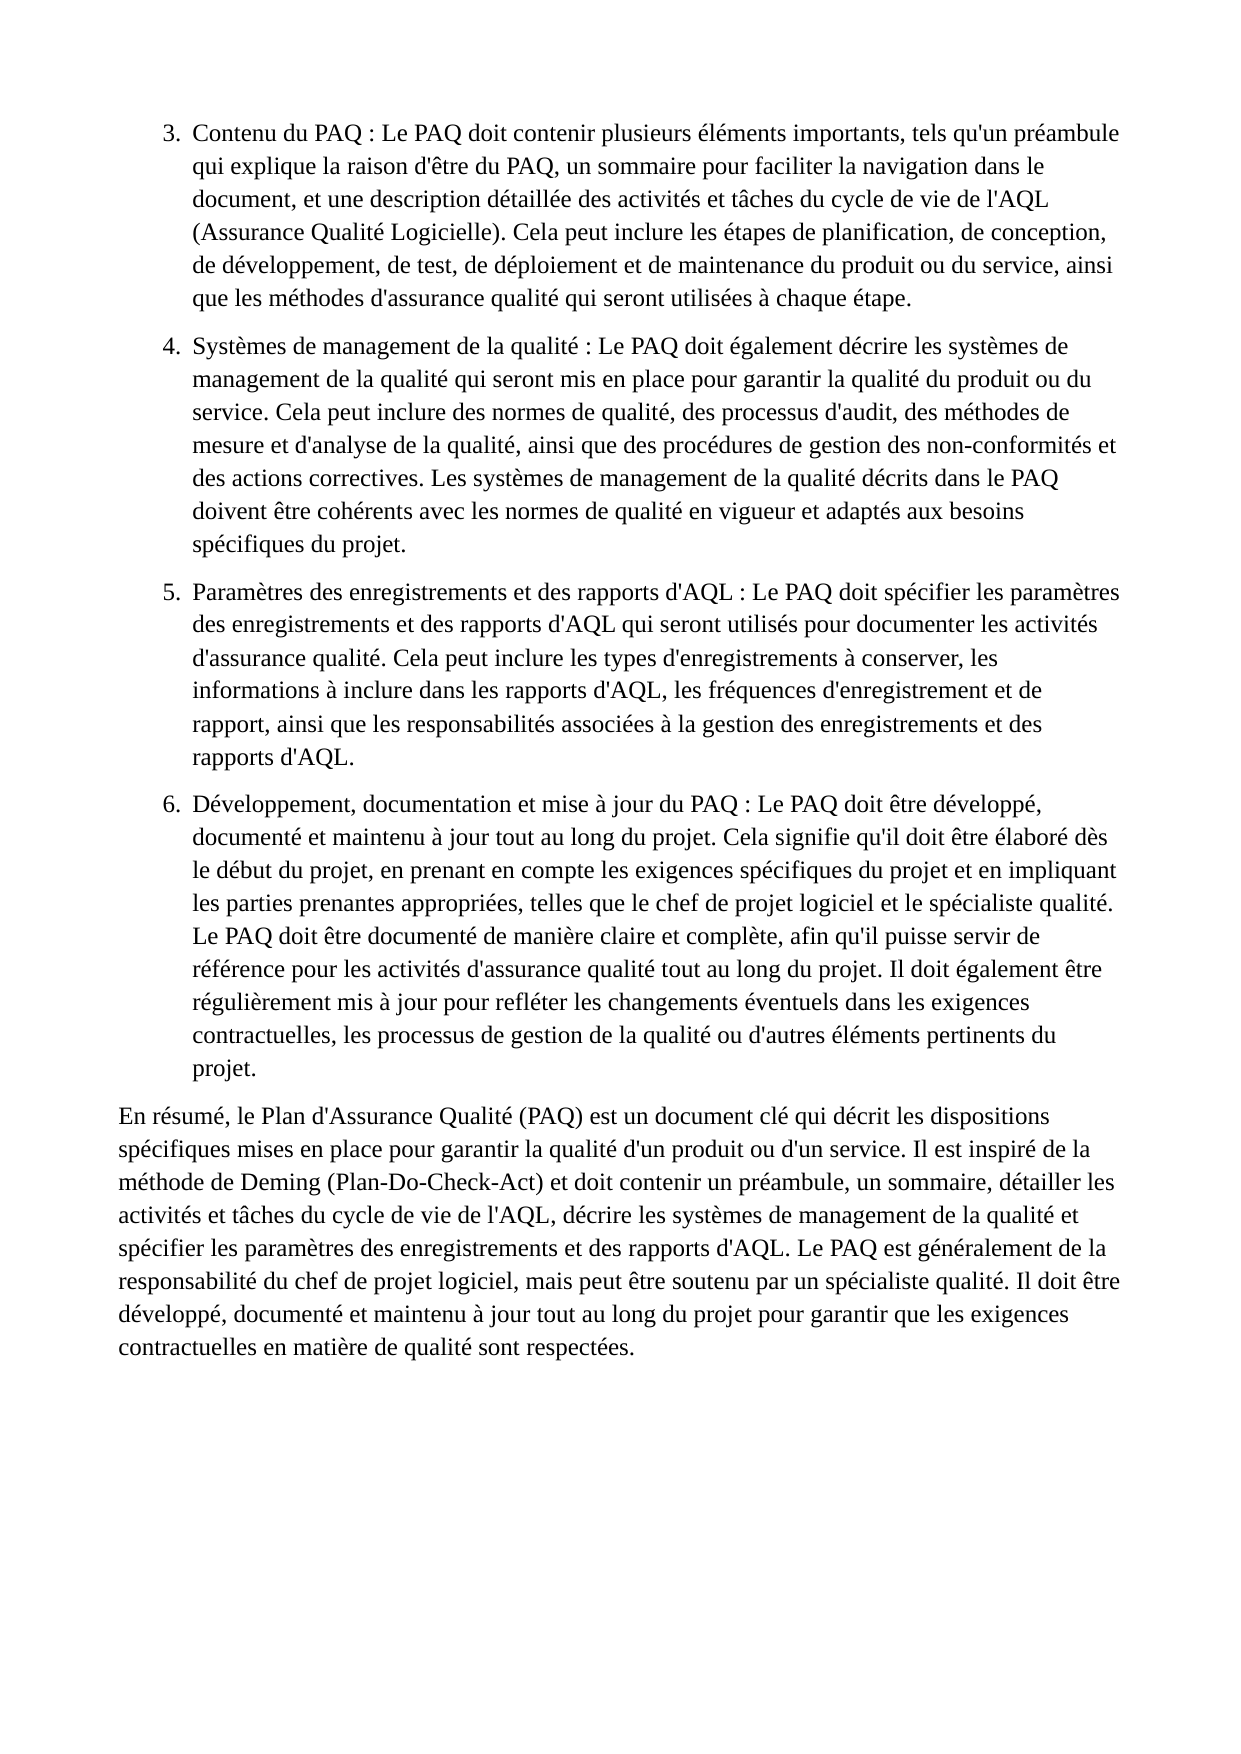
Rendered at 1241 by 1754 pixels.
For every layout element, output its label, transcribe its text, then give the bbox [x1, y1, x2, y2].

list Développement, documentation et mise à jour du PAQ : Le PAQ doit être développé, documenté et maintenu à jour tout au long du projet. Cela signifie qu'il doit être élaboré dès le début du projet, en prenant en compte les exigences spécifiques du projet et en impliquant les parties prenantes appropriées, telles que le chef de projet logiciel et le spécialiste qualité. Le PAQ doit être documenté de manière claire et complète, afin qu'il puisse servir de référence pour les activités d'assurance qualité tout au long du projet. Il doit également être régulièrement mis à jour pour refléter les changements éventuels dans les exigences contractuelles, les processus de gestion de la qualité ou d'autres éléments pertinents du projet. [162, 789, 1122, 1082]
list Systèmes de management de la qualité : Le PAQ doit également décrire les systèmes de management de la qualité qui seront mis en place pour garantir la qualité du produit ou du service. Cela peut inclure des normes de qualité, des processus d'audit, des méthodes de mesure et d'analyse de la qualité, ainsi que des procédures de gestion des non-conformités et des actions correctives. Les systèmes de management de la qualité décrits dans le PAQ doivent être cohérents avec les normes de qualité en vigueur et adaptés aux besoins spécifiques du projet. [162, 331, 1122, 558]
list Contenu du PAQ : Le PAQ doit contenir plusieurs éléments importants, tels qu'un préambule qui explique la raison d'être du PAQ, un sommaire pour faciliter la navigation dans le document, et une description détaillée des activités et tâches du cycle de vie de l'AQL (Assurance Qualité Logicielle). Cela peut inclure les étapes de planification, de conception, de développement, de test, de déploiement et de maintenance du produit ou du service, ainsi que les méthodes d'assurance qualité qui seront utilisées à chaque étape. [162, 118, 1122, 312]
text En résumé, le Plan d'Assurance Qualité (PAQ) est un document clé qui décrit les dispositions spécifiques mises en place pour garantir la qualité d'un produit ou d'un service. Il est inspiré de la méthode de Deming (Plan-Do-Check-Act) et doit contenir un préambule, un sommaire, détailler les activités et tâches du cycle de vie de l'AQL, décrire les systèmes de management de la qualité et spécifier les paramètres des enregistrements et des rapports d'AQL. Le PAQ est généralement de la responsabilité du chef de projet logiciel, mais peut être soutenu par un spécialiste qualité. Il doit être développé, documenté et maintenu à jour tout au long du projet pour garantir que les exigences contractuelles en matière de qualité sont respectées. [118, 1101, 1122, 1361]
list Paramètres des enregistrements et des rapports d'AQL : Le PAQ doit spécifier les paramètres des enregistrements et des rapports d'AQL qui seront utilisés pour documenter les activités d'assurance qualité. Cela peut inclure les types d'enregistrements à conserver, les informations à inclure dans les rapports d'AQL, les fréquences d'enregistrement et de rapport, ainsi que les responsabilités associées à la gestion des enregistrements et des rapports d'AQL. [162, 577, 1122, 770]
